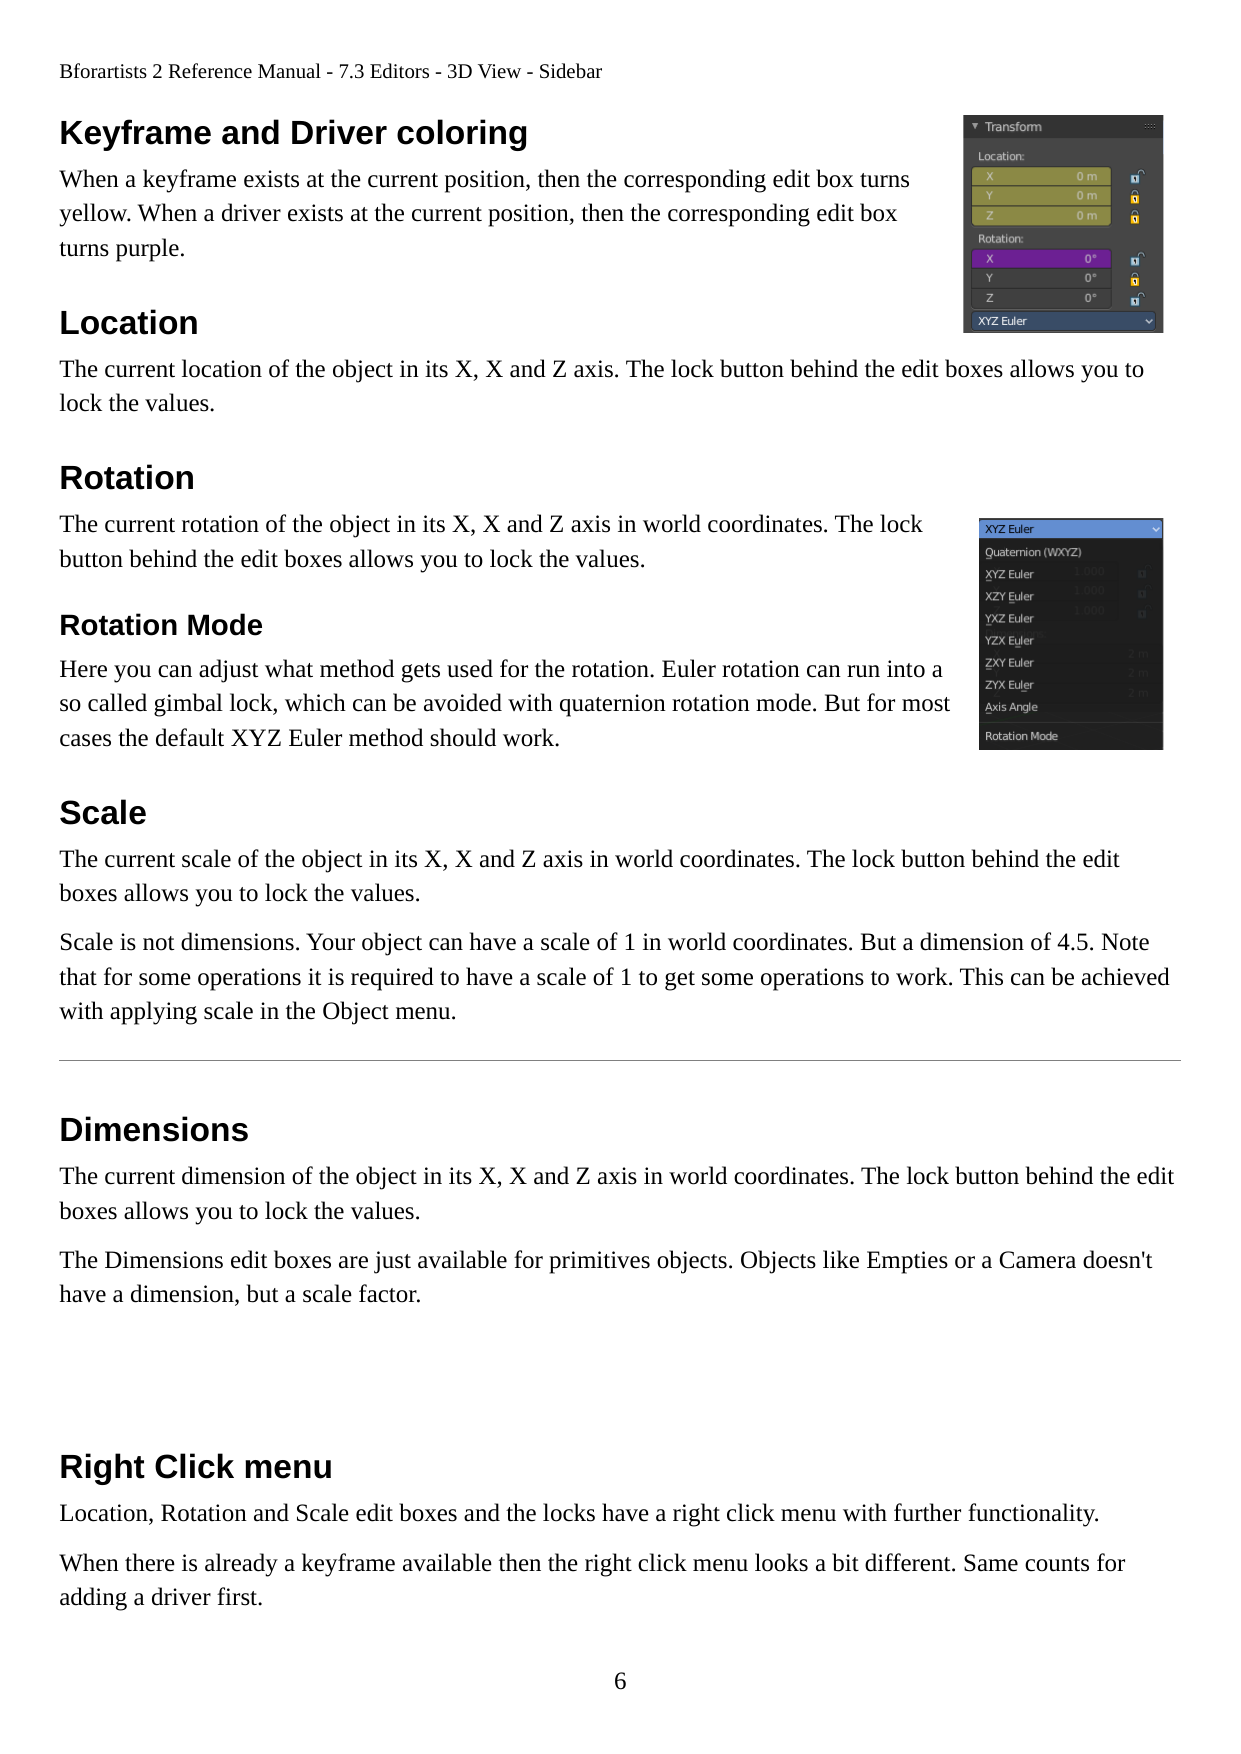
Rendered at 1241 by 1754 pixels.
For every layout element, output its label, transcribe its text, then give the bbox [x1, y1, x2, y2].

picture [979, 518, 1164, 750]
subtitle Scale [59, 792, 1181, 831]
text Scale is not dimensions. Your object can have a scale of 1 in world coordinates. But a dimension of 4.5. Note that for some operations it is required to have a scale of 1 to get some operations to work. This can be achieved with applying scale in the Object menu. [59, 927, 1181, 1025]
subtitle Keyframe and Driver coloring [59, 113, 1181, 151]
subtitle Right Click menu [59, 1447, 1181, 1486]
picture [963, 115, 1164, 333]
text The current location of the object in its X, X and Z axis. The lock button behind the edit boxes allows you to lock the values. [59, 354, 1181, 417]
text Location, Rotation and Scale edit boxes and the locks have a right click menu with further functionality. [59, 1498, 1181, 1527]
subtitle Dimensions [59, 1110, 1181, 1149]
subtitle Rotation [59, 458, 1181, 497]
subtitle Location [59, 303, 1181, 341]
subtitle [1164, 607, 1181, 641]
text Here you can adjust what method gets used for the rotation. Euler rotation can run into a so called gimbal lock, which can be avoided with quaternion rotation mode. But for most cases the default XYZ Euler method should work. [59, 654, 1181, 751]
text The current scale of the object in its X, X and Z axis in world coordinates. The lock button behind the edit boxes allows you to lock the values. [59, 844, 1181, 907]
text When there is already a keyframe available then the right click menu looks a bit different. Same counts for adding a driver first. [59, 1548, 1181, 1611]
text The Dimensions edit boxes are just available for primitives objects. Objects like Empties or a Camera doesn't have a dimension, but a scale factor. [59, 1245, 1181, 1308]
text The current rotation of the object in its X, X and Z axis in world coordinates. The lock button behind the edit boxes allows you to lock the values. [59, 509, 1181, 572]
text The current dimension of the object in its X, X and Z axis in world coordinates. The lock button behind the edit boxes allows you to lock the values. [59, 1161, 1181, 1224]
text When a keyframe exists at the current position, then the corresponding edit box turns yellow. When a driver exists at the current position, then the corresponding edit box turns purple. [59, 164, 963, 261]
subtitle Rotation Mode [59, 607, 979, 641]
